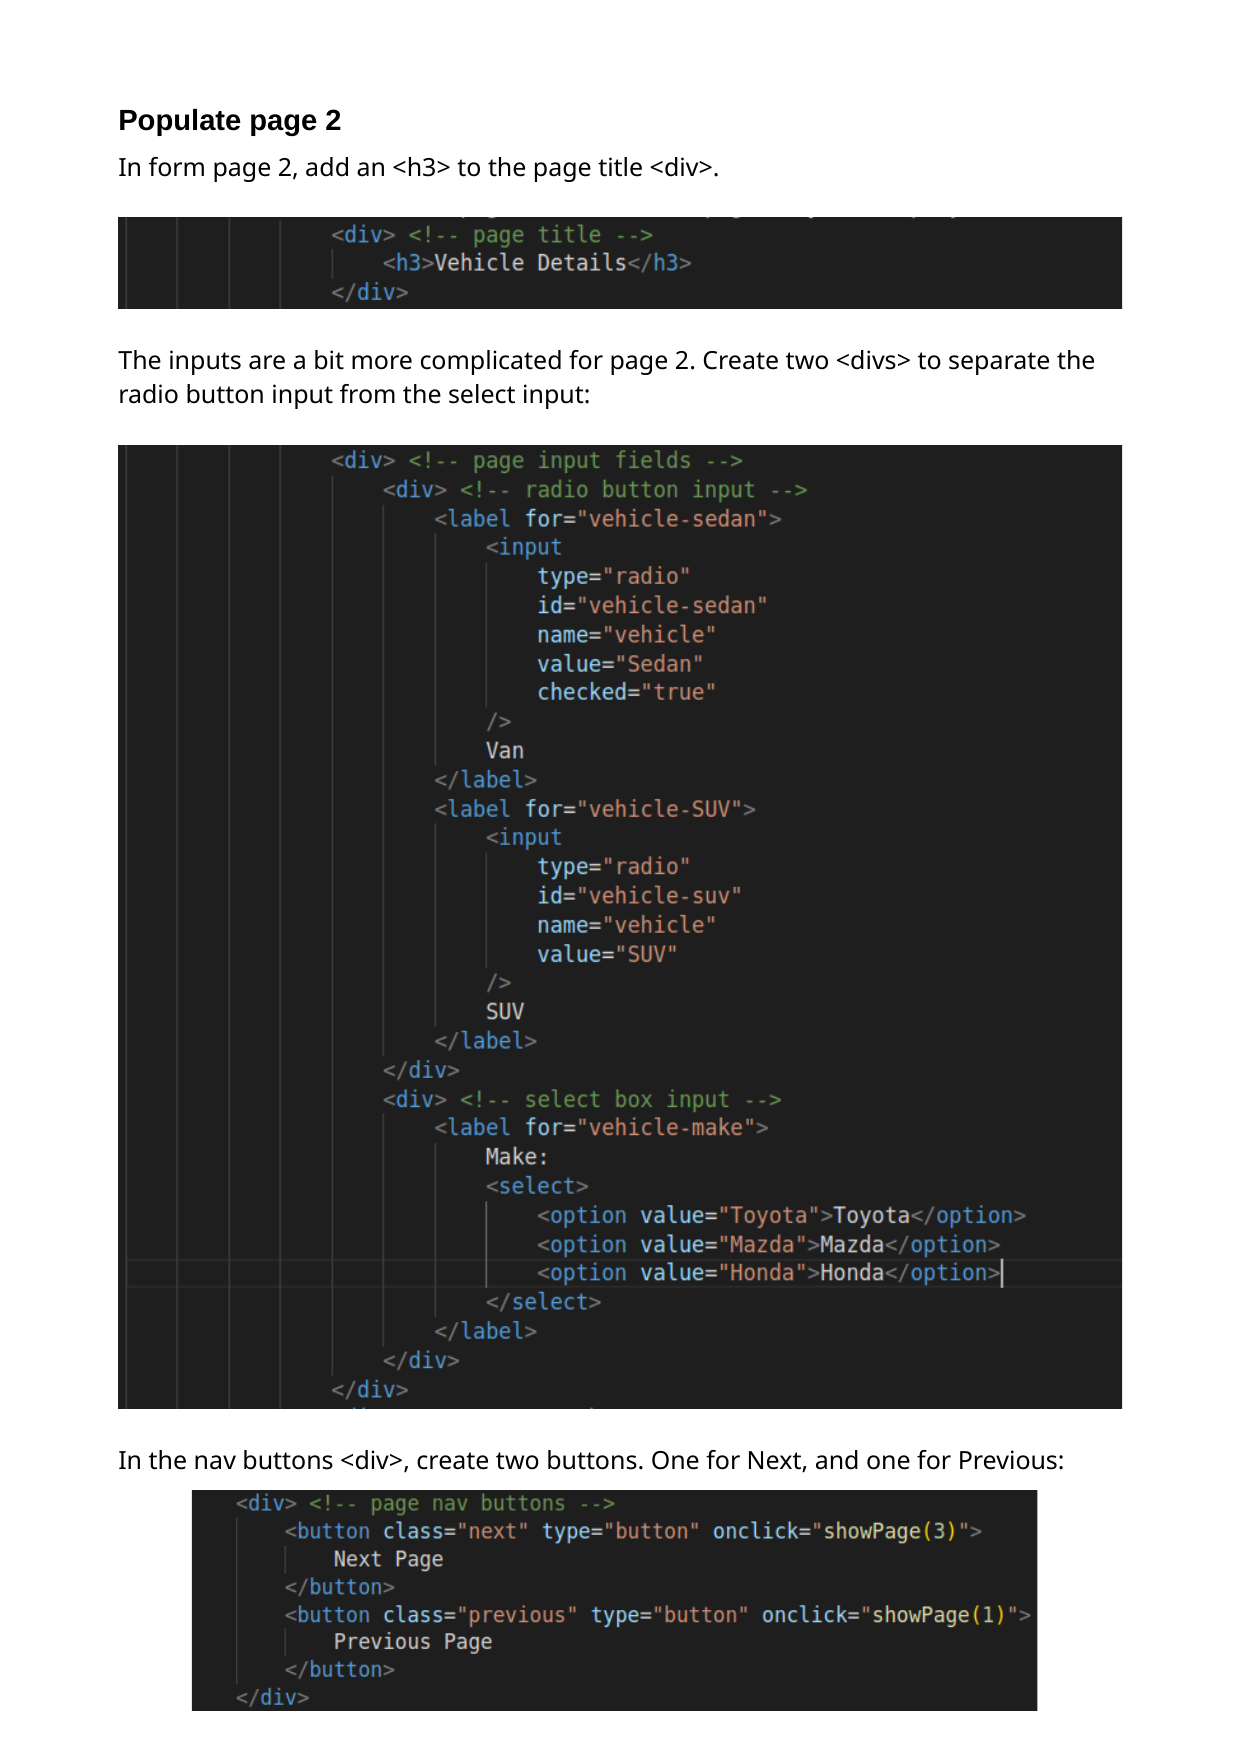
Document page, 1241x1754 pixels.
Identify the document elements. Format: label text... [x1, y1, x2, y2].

picture [191, 1490, 1038, 1711]
picture [118, 217, 1123, 309]
text The inputs are a bit more complicated for page 2. Create two <divs> to separate the radio button input from the select input: [118, 343, 1122, 411]
text In the nav buttons <div>, create two buttons. One for Next, and one for Previous: [118, 1442, 1122, 1476]
text In form page 2, add an <h3> to the page title <div>. [118, 149, 1122, 183]
picture [118, 445, 1123, 1409]
subtitle Populate page 2 [118, 103, 1122, 137]
